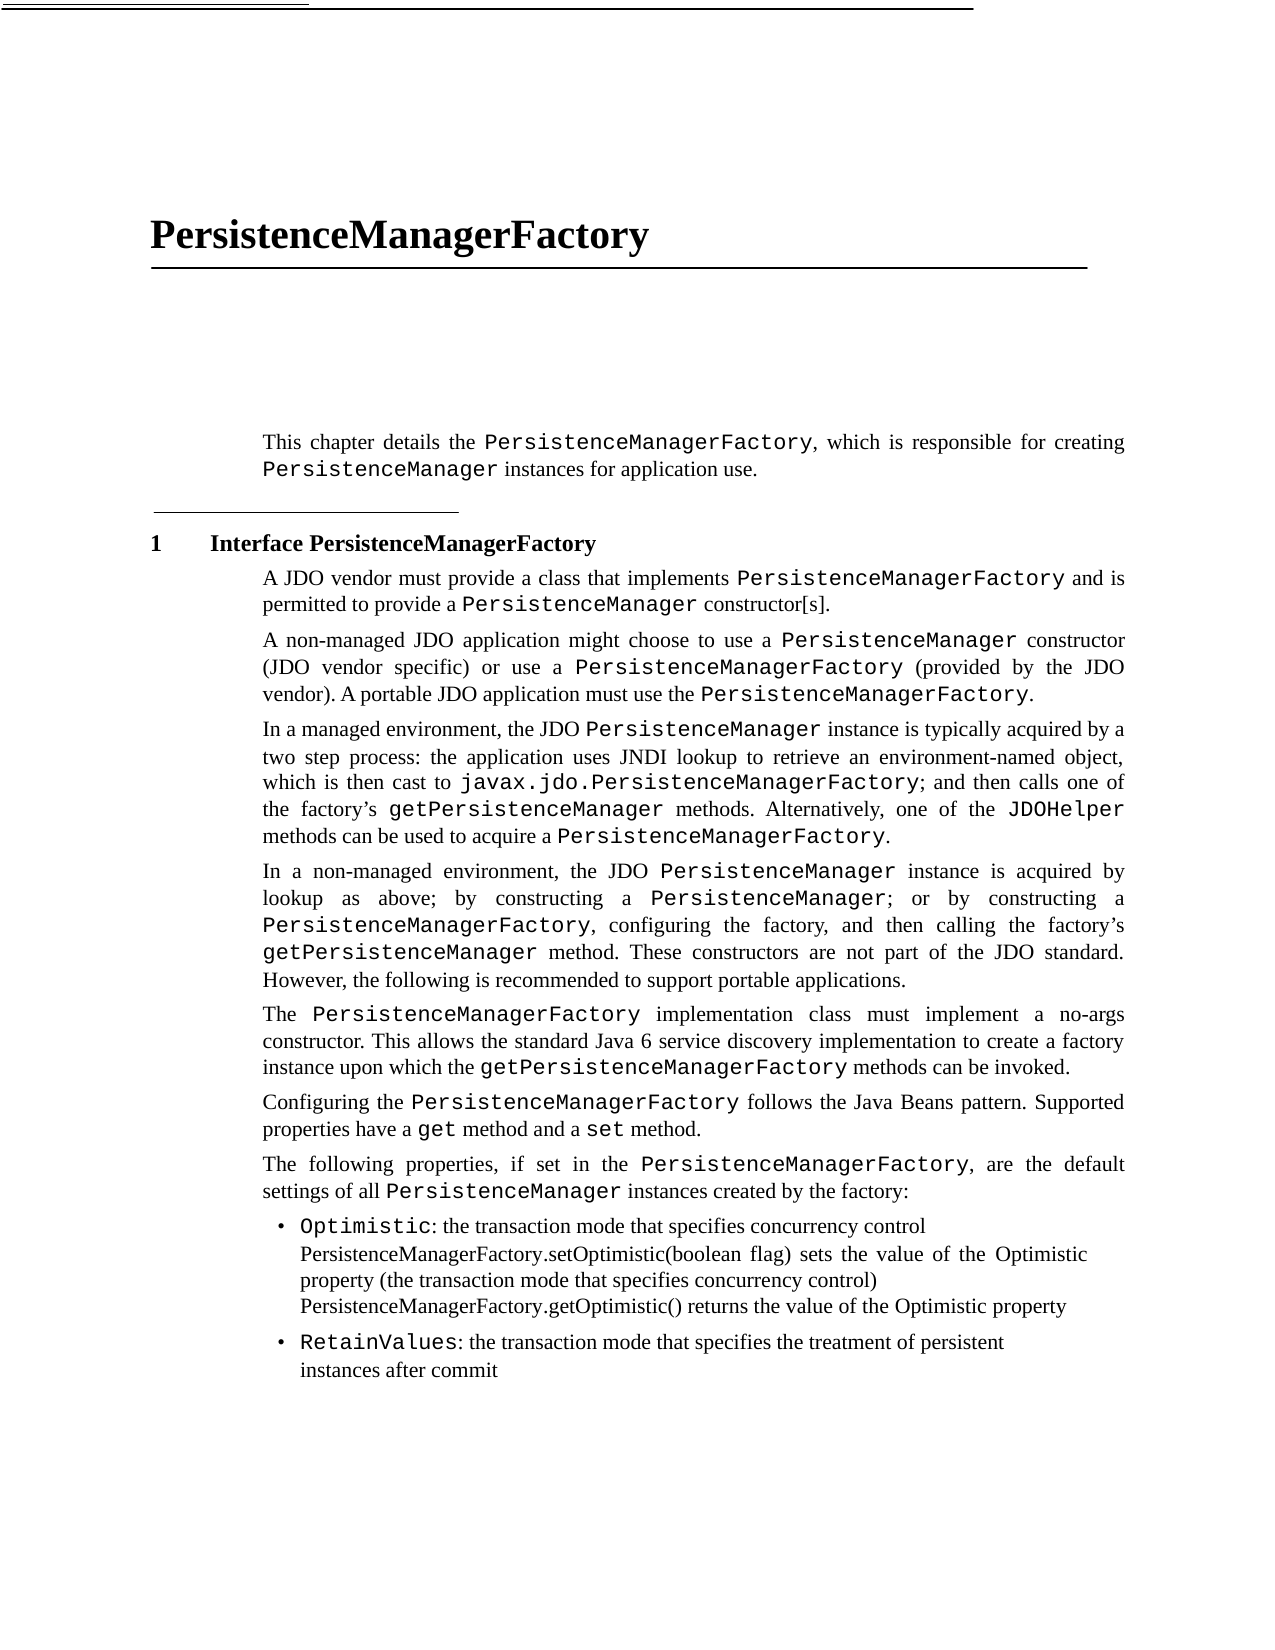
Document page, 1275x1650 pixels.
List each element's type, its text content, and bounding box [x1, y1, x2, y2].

text A JDO vendor must provide a class that implements PersistenceManagerFactory and is permitted to provide a PersistenceManager constructor[s]. [262, 564, 1125, 618]
text • Optimistic: the transaction mode that specifies concurrency control [277, 1213, 1087, 1241]
subtitle Interface PersistenceManagerFactory [150, 528, 1125, 556]
text • RetainValues: the transaction mode that specifies the treatment of persistent instances after commit [277, 1329, 1087, 1382]
text A non-managed JDO application might choose to use a PersistenceManager constructor (JDO vendor specific) or use a PersistenceManagerFactory (provided by the JDO vendor). A portable JDO application must use the PersistenceManagerFactory. [262, 627, 1125, 708]
text The following properties, if set in the PersistenceManagerFactory, are the default settings of all PersistenceManager instances created by the factory: [262, 1151, 1125, 1205]
text A11.1-1 [PersistenceManagerFactory.setOptimistic(boolean flag) sets the value of the Optimistic property (the transaction mode that specifies concurrency control)] [300, 1241, 1087, 1293]
subtitle PersistenceManagerFactory [150, 210, 1125, 258]
text Configuring the PersistenceManagerFactory follows the Java Beans pattern. Supported properties have a get method and a set method. [262, 1089, 1125, 1143]
text The PersistenceManagerFactory implementation class must implement a no-args constructor. This allows the standard Java 6 service discovery implementation to create a factory instance upon which the getPersistenceManagerFactory methods can be invoked. [262, 1001, 1125, 1081]
text This chapter details the PersistenceManagerFactory, which is responsible for creating PersistenceManager instances for application use. [262, 429, 1125, 483]
text In a non-managed environment, the JDO PersistenceManager instance is acquired by lookup as above; by constructing a PersistenceManager; or by constructing a PersistenceManagerFactory, configuring the factory, and then calling the factory’s getPersistenceManager method. These constructors are not part of the JDO standard. However, the following is recommended to support portable applications. [262, 858, 1125, 992]
text In a managed environment, the JDO PersistenceManager instance is typically acquired by a two step process: the application uses JNDI lookup to retrieve an environment-named object, which is then cast to javax.jdo.PersistenceManagerFactory; and then calls one of the factory’s getPersistenceManager methods. Alternatively, one of the JDOHelper methods can be used to acquire a PersistenceManagerFactory. [262, 716, 1125, 850]
text A11.1-2 [PersistenceManagerFactory.getOptimistic() returns the value of the Optimistic property] [300, 1293, 1087, 1319]
